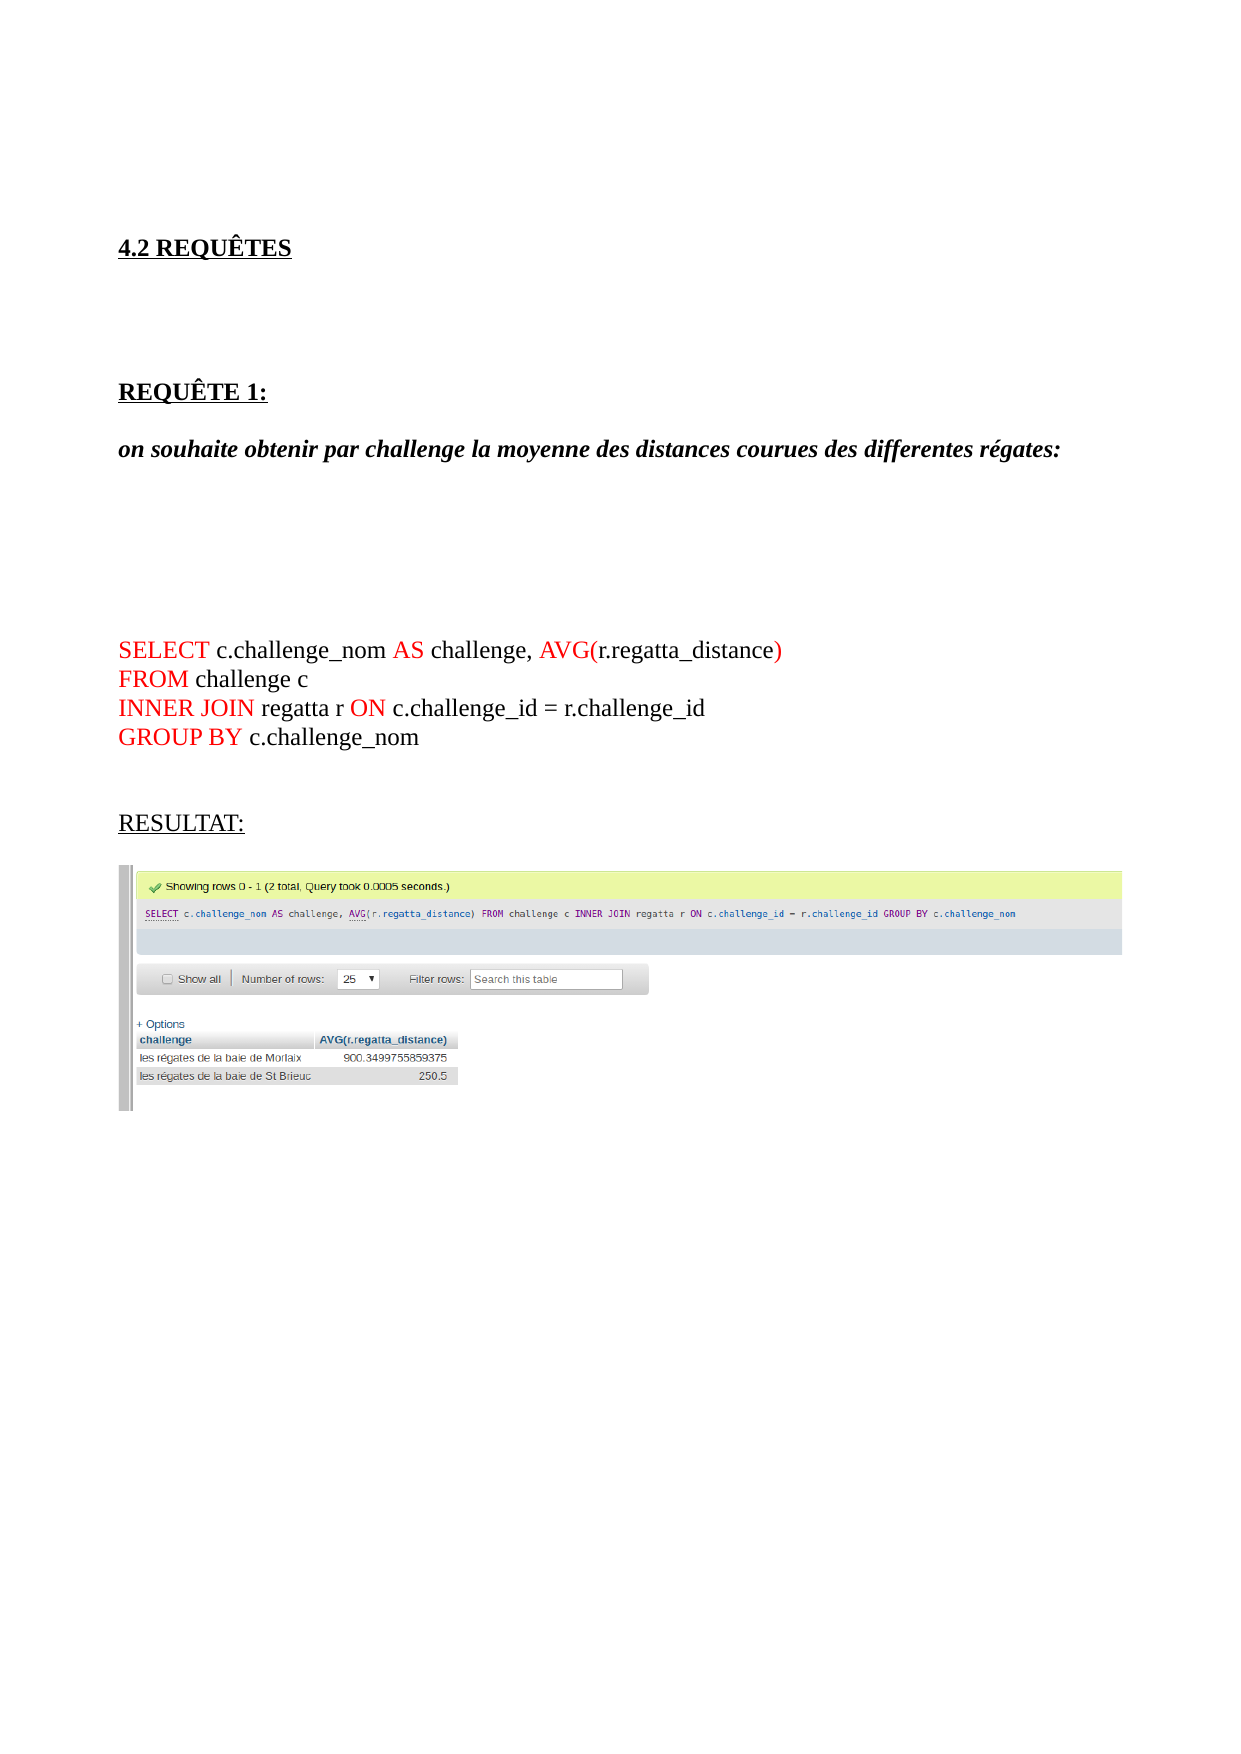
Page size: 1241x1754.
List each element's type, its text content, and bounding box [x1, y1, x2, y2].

text REQUÊTE 1: [118, 377, 1122, 406]
text FROM challenge c [118, 664, 1122, 693]
text on souhaite obtenir par challenge la moyenne des distances courues des differentes régates: [118, 434, 1122, 463]
text GROUP BY c.challenge_nom [118, 722, 1122, 751]
text RESULTAT: [118, 808, 1122, 837]
text 4.2 REQUÊTES [118, 233, 1122, 262]
text INNER JOIN regatta r ON c.challenge_id = r.challenge_id [118, 693, 1122, 722]
text SELECT c.challenge_nom AS challenge, AVG(r.regatta_distance) [118, 636, 1122, 664]
picture [118, 865, 1123, 1111]
